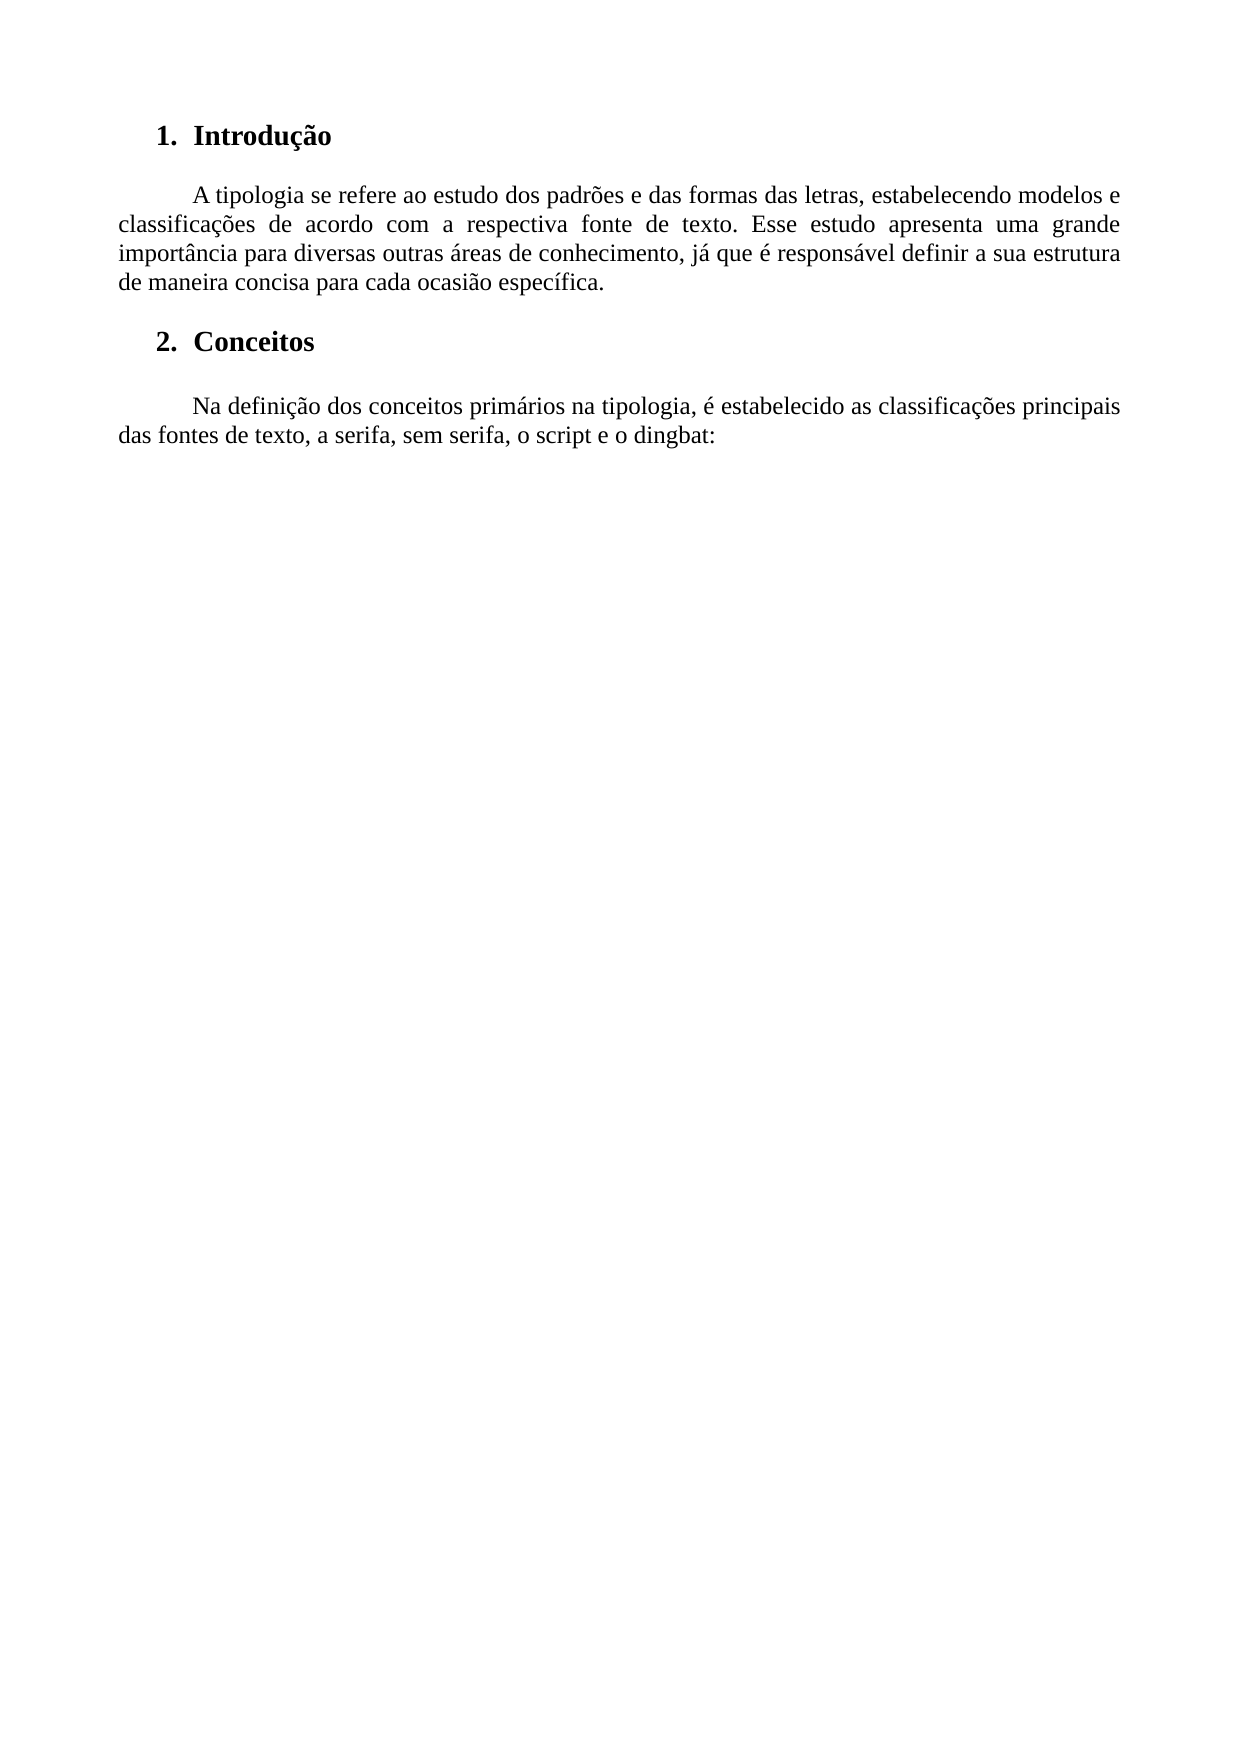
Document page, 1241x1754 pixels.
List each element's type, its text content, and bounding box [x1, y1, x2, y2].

text Na definição dos conceitos primários na tipologia, é estabelecido as classificações principais das fontes de texto, a serifa, sem serifa, o script e o dingbat: [118, 391, 1122, 449]
list Conceitos [156, 324, 1122, 358]
list Introdução [156, 118, 1122, 152]
text A tipologia se refere ao estudo dos padrões e das formas das letras, estabelecendo modelos e classificações de acordo com a respectiva fonte de texto. Esse estudo apresenta uma grande importância para diversas outras áreas de conhecimento, já que é responsável definir a sua estrutura de maneira concisa para cada ocasião específica. [118, 180, 1122, 295]
